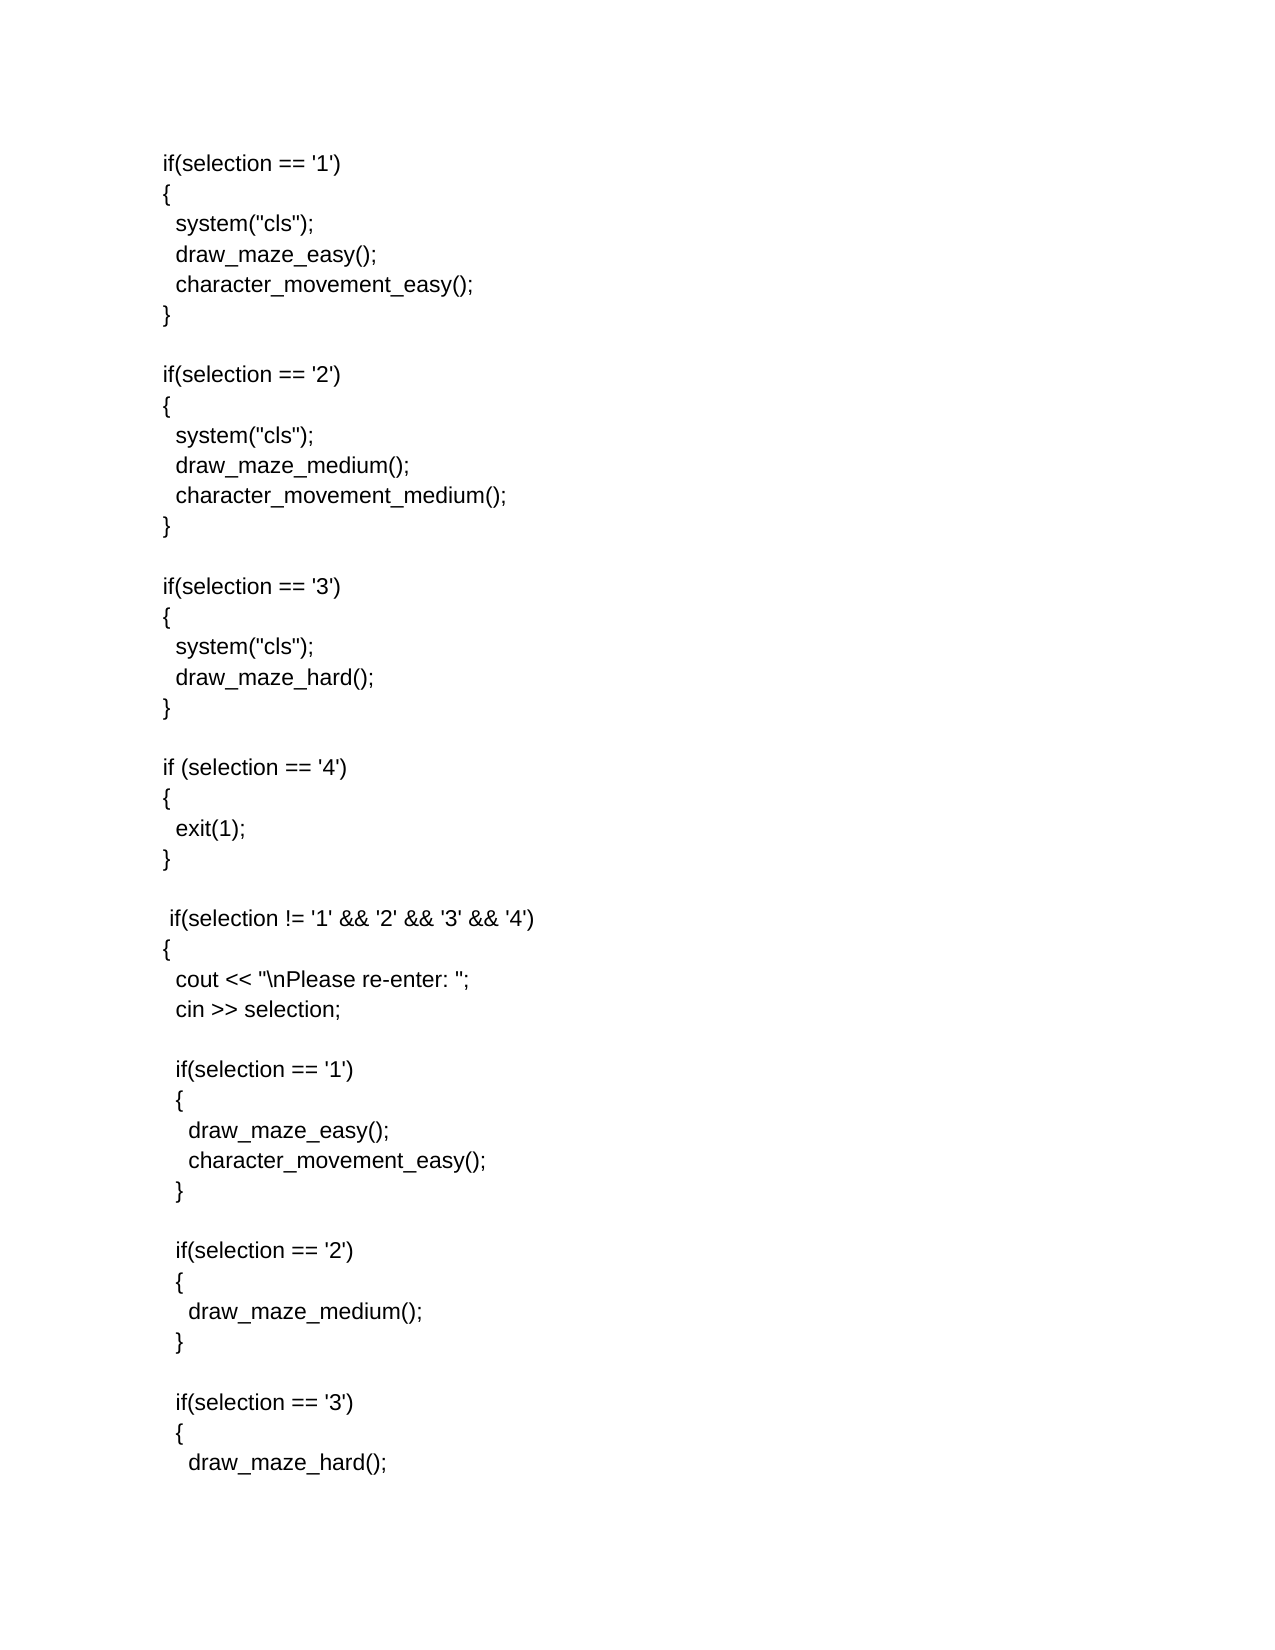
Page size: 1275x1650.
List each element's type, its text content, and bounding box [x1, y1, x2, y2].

text { [150, 784, 1125, 811]
text draw_maze_easy(); [150, 1117, 1125, 1143]
text { [150, 1268, 1125, 1294]
text if(selection == '1') [150, 150, 1125, 176]
text exit(1); [150, 814, 1125, 841]
text system("cls"); [150, 422, 1125, 448]
text } [150, 845, 1125, 871]
text system("cls"); [150, 210, 1125, 237]
text { [150, 180, 1125, 207]
text } [150, 301, 1125, 327]
text cin >> selection; [150, 996, 1125, 1022]
text if(selection == '2') [150, 1237, 1125, 1264]
text if(selection != '1' && '2' && '3' && '4') [150, 905, 1125, 932]
text } [150, 1328, 1125, 1354]
text draw_maze_medium(); [150, 452, 1125, 478]
text { [150, 935, 1125, 962]
text } [150, 1177, 1125, 1203]
text cout << "\nPlease re-enter: "; [150, 966, 1125, 992]
text { [150, 392, 1125, 418]
text if(selection == '3') [150, 573, 1125, 599]
text system("cls"); [150, 633, 1125, 660]
text character_movement_easy(); [150, 1147, 1125, 1173]
text { [150, 603, 1125, 629]
text if(selection == '2') [150, 361, 1125, 388]
text character_movement_medium(); [150, 482, 1125, 509]
text draw_maze_easy(); [150, 241, 1125, 267]
text draw_maze_medium(); [150, 1298, 1125, 1324]
text draw_maze_hard(); [150, 1449, 1125, 1475]
text } [150, 512, 1125, 539]
text { [150, 1086, 1125, 1113]
text draw_maze_hard(); [150, 663, 1125, 690]
text } [150, 694, 1125, 720]
text character_movement_easy(); [150, 271, 1125, 297]
text if (selection == '4') [150, 754, 1125, 781]
text { [150, 1419, 1125, 1445]
text if(selection == '3') [150, 1388, 1125, 1415]
text if(selection == '1') [150, 1056, 1125, 1083]
